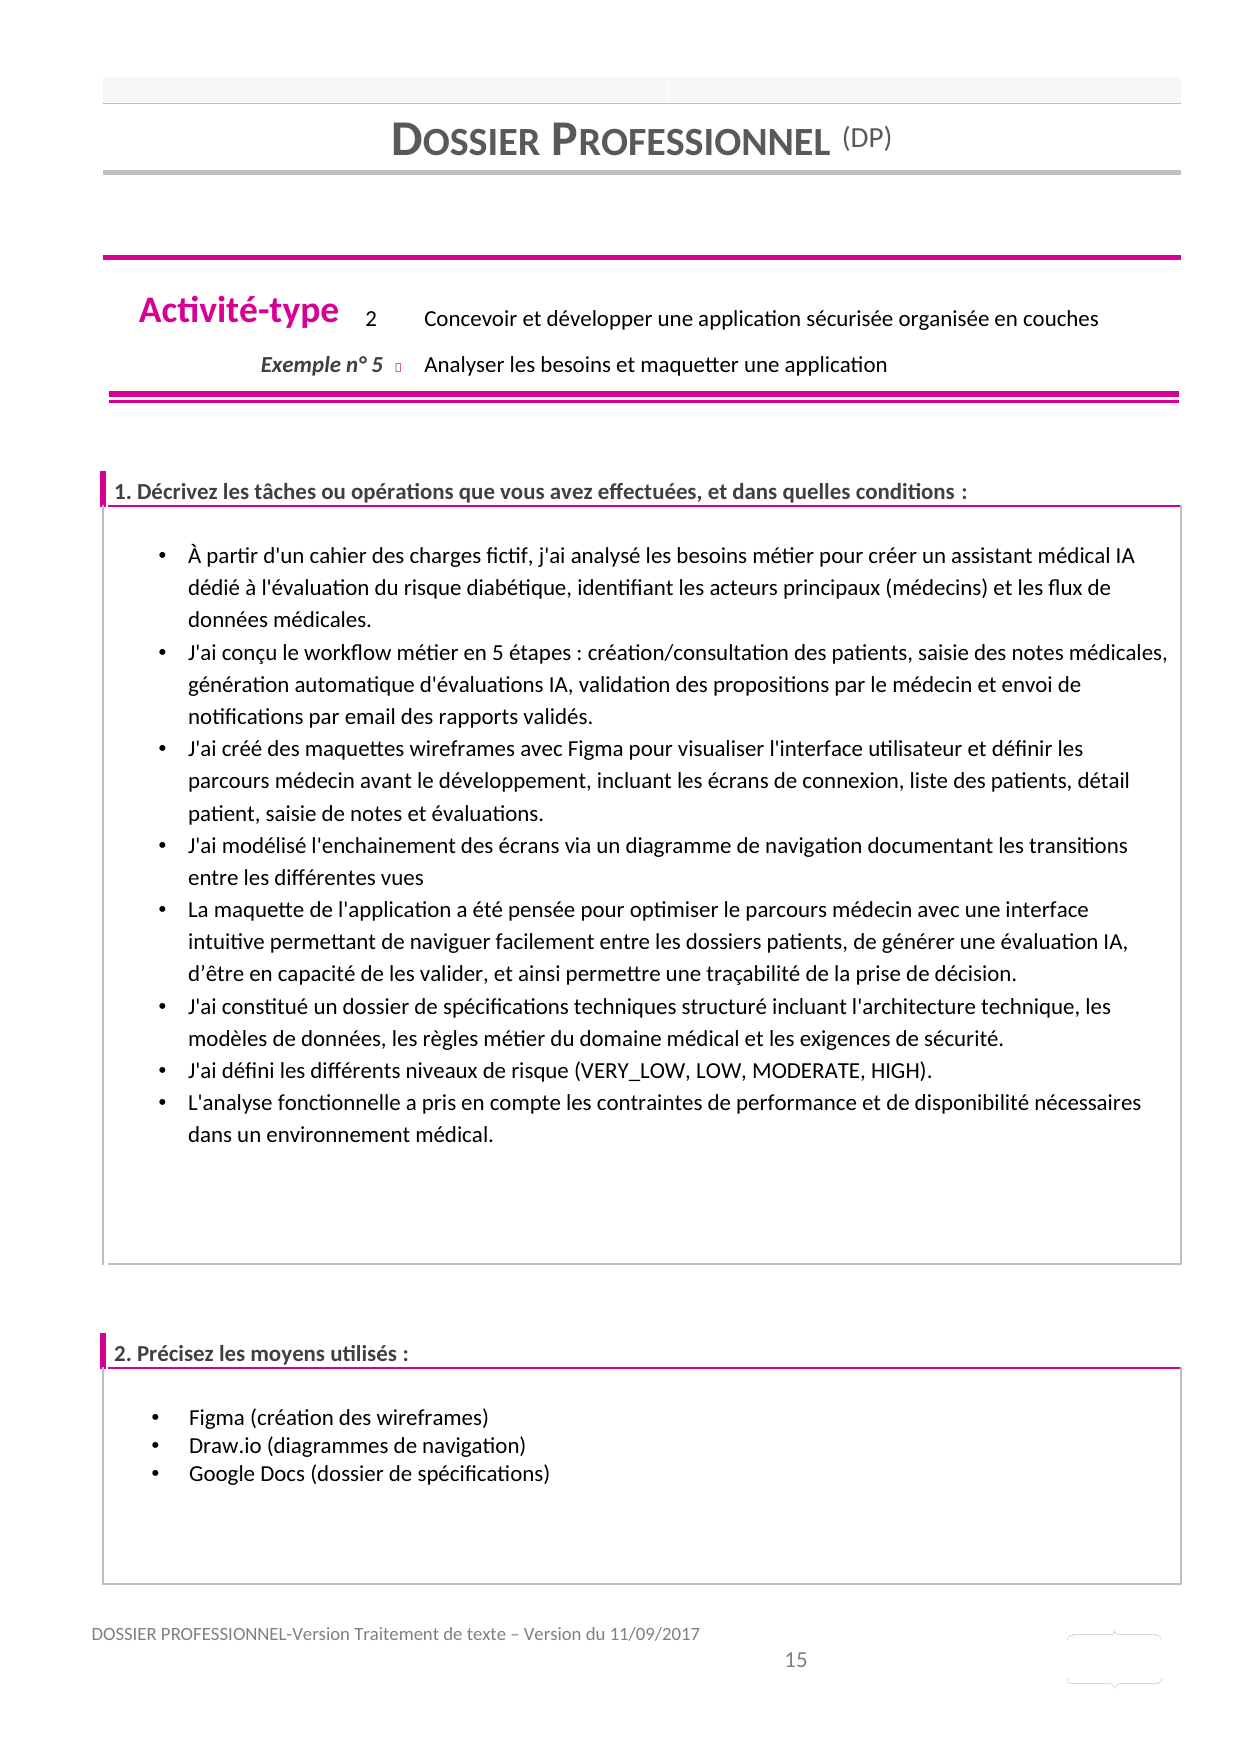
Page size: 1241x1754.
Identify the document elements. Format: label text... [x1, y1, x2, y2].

table_cell [104, 1549, 1180, 1583]
table_header Activité-type [103, 280, 354, 332]
table_header 2 [354, 280, 413, 332]
table_header Concevoir et développer une application sécurisée organisée en couches [413, 280, 1181, 332]
table_cell 1. Décrivez les tâches ou opérations que vous avez effectuées, et dans quelles conditions : [106, 471, 1181, 505]
table_cell Figma (création des wireframes) Draw.io (diagrammes de navigation) Google Docs (dossier de spécifications) [104, 1367, 1180, 1515]
table_cell Exemple n° 5  [103, 332, 413, 391]
table_cell [103, 437, 1181, 471]
table_cell [103, 391, 1181, 437]
table_cell [104, 1229, 1180, 1263]
table_cell [104, 1515, 1180, 1549]
table_cell [103, 1299, 1181, 1333]
table_cell À partir d'un cahier des charges fictif, j'ai analysé les besoins métier pour créer un assistant médical IA dédié à l'évaluation du risque diabétique, identifiant les acteurs principaux (médecins) et les flux de données médicales. J'ai conçu le workflow métier en 5 étapes : création/consultation des patients, saisie des notes médicales, génération automatique d'évaluations IA, validation des propositions par le médecin et envoi de notifications par email des rapports validés. J'ai créé des maquettes wireframes avec Figma pour visualiser l'interface utilisateur et définir les parcours médecin avant le développement, incluant les écrans de connexion, liste des patients, détail patient, saisie de notes et évaluations. J'ai modélisé l'enchainement des écrans via un diagramme de navigation documentant les transitions entre les différentes vues La maquette de l'application a été pensée pour optimiser le parcours médecin avec une interface intuitive permettant de naviguer facilement entre les dossiers patients, de générer une évaluation IA, d’être en capacité de les valider, et ainsi permettre une traçabilité de la prise de décision. J'ai constitué un dossier de spécifications techniques structuré incluant l'architecture technique, les modèles de données, les règles métier du domaine médical et les exigences de sécurité. J'ai défini les différents niveaux de risque (VERY_LOW, LOW, MODERATE, HIGH). L'analyse fonctionnelle a pris en compte les contraintes de performance et de disponibilité nécessaires dans un environnement médical. [104, 505, 1180, 1195]
table_cell 2. Précisez les moyens utilisés : [106, 1333, 1181, 1367]
table_cell [103, 1263, 1122, 1299]
table_cell Analyser les besoins et maquetter une application [413, 332, 1181, 391]
table_cell [104, 1195, 1180, 1229]
table_cell [1122, 1265, 1181, 1299]
